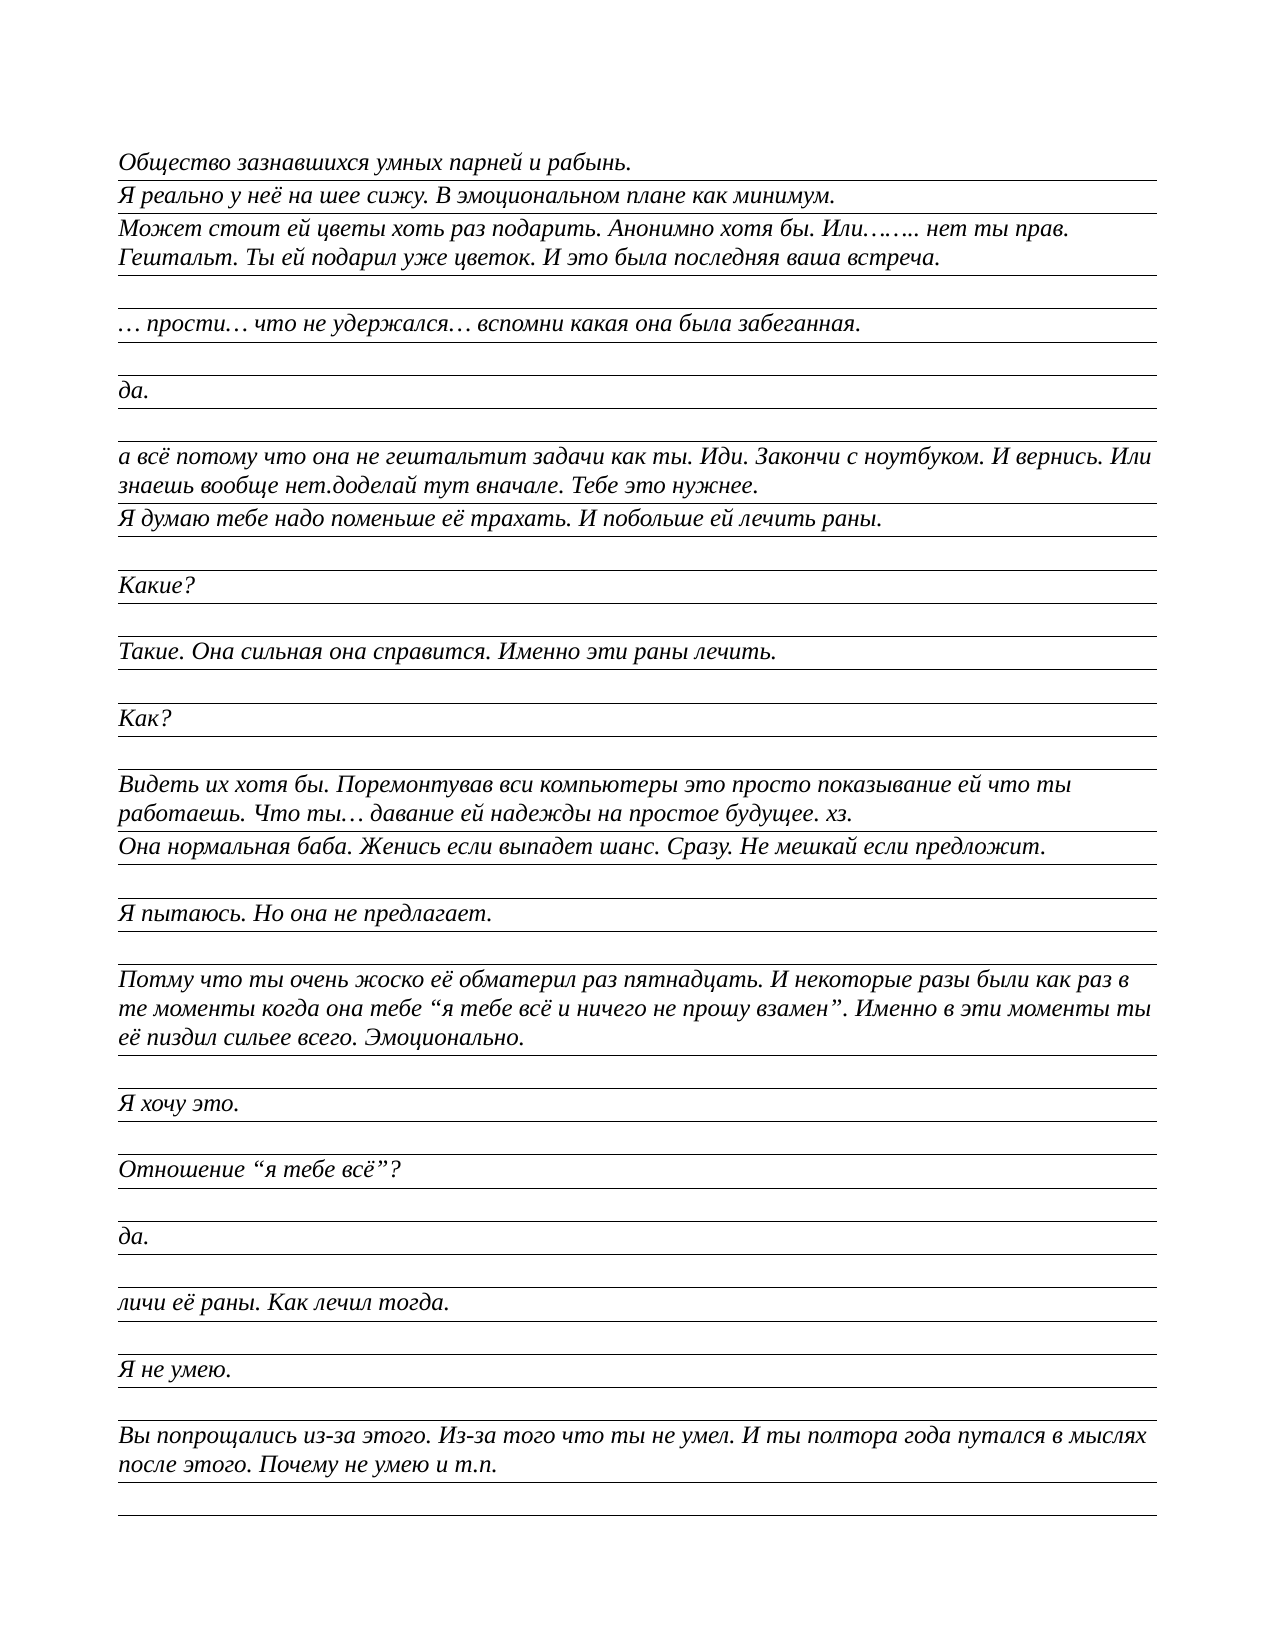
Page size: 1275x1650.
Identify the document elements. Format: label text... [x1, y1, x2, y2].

text а всё потому что она не гештальтит задачи как ты. Иди. Закончи с ноутбуком. И вернись. Или знаешь вообще нет.доделай тут вначале. Тебе это нужнее. [118, 442, 1157, 503]
text Потму что ты очень жоско её обматерил раз пятнадцать. И некоторые разы были как раз в те моменты когда она тебе “я тебе всё и ничего не прошу взамен”. Именно в эти моменты ты её пиздил сильее всего. Эмоционально. [118, 965, 1157, 1055]
text Общество зазнавшихся умных парней и рабынь. [118, 147, 1157, 180]
text Я не умею. [118, 1355, 1157, 1387]
text личи её раны. Как лечил тогда. [118, 1288, 1157, 1321]
text Я думаю тебе надо поменьше её трахать. И побольше ей лечить раны. [118, 504, 1157, 536]
text Какие? [118, 571, 1157, 603]
text Видеть их хотя бы. Поремонтував вси компьютеры это просто показывание ей что ты работаешь. Что ты… давание ей надежды на простое будущее. хз. [118, 770, 1157, 831]
text Такие. Она сильная она справится. Именно эти раны лечить. [118, 637, 1157, 669]
text да. [118, 376, 1157, 408]
text Я хочу это. [118, 1089, 1157, 1121]
text Вы попрощались из-за этого. Из-за того что ты не умел. И ты полтора года путался в мыслях после этого. Почему не умею и т.п. [118, 1421, 1157, 1482]
text Она нормальная баба. Женись если выпадет шанс. Сразу. Не мешкай если предложит. [118, 832, 1157, 864]
text Может стоит ей цветы хоть раз подарить. Анонимно хотя бы. Или…….. нет ты прав. Гештальт. Ты ей подарил уже цветок. И это была последняя ваша встреча. [118, 214, 1157, 275]
text Я реально у неё на шее сижу. В эмоциональном плане как минимум. [118, 181, 1157, 213]
text … прости… что не удержался… вспомни какая она была забеганная. [118, 309, 1157, 342]
text Я пытаюсь. Но она не предлагает. [118, 899, 1157, 931]
text да. [118, 1222, 1157, 1254]
text Отношение “я тебе всё”? [118, 1155, 1157, 1188]
text Как? [118, 704, 1157, 736]
